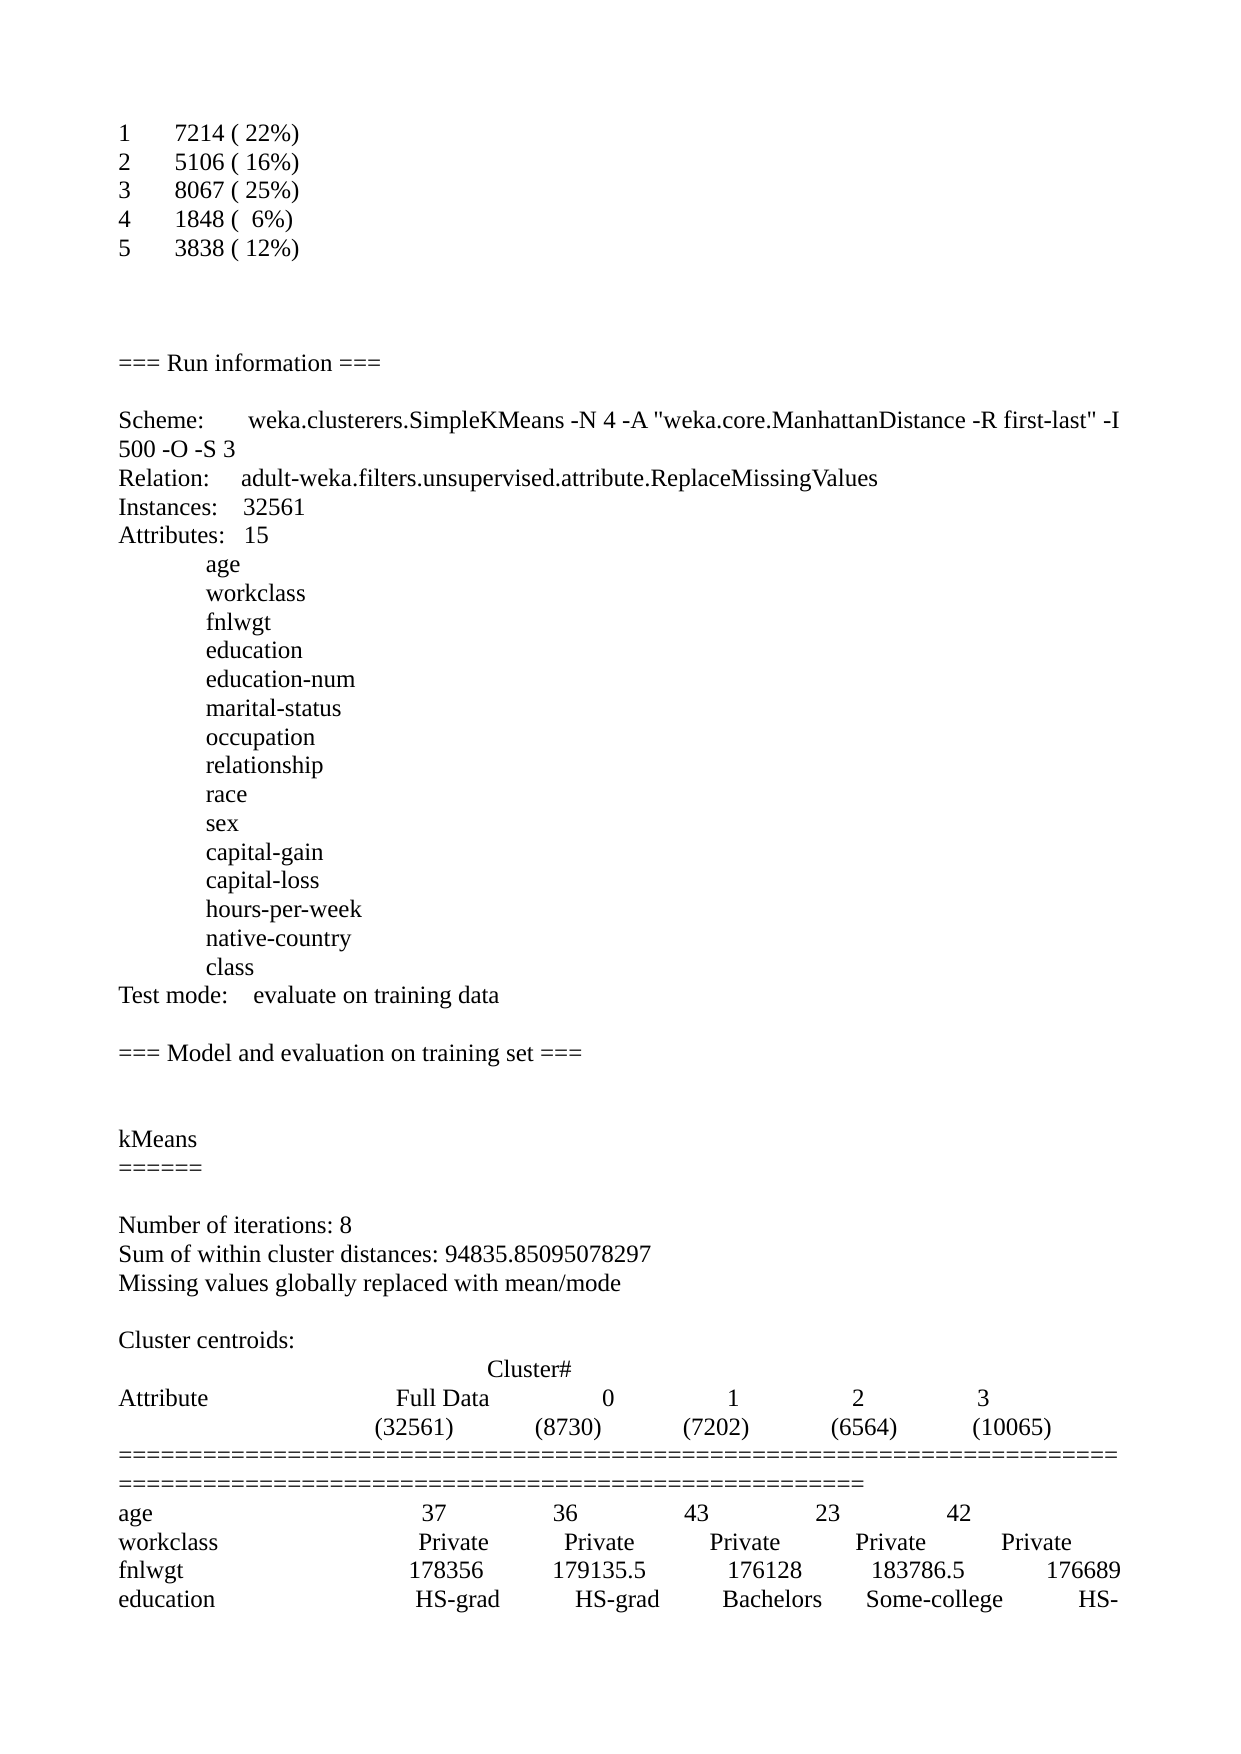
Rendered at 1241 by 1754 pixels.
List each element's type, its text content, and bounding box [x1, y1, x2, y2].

text Cluster# [118, 1354, 1122, 1383]
text education [118, 636, 1122, 664]
text Number of iterations: 8 [118, 1211, 1122, 1239]
text age [118, 549, 1122, 578]
text hours-per-week [118, 894, 1122, 923]
text Scheme: weka.clusterers.SimpleKMeans -N 4 -A "weka.core.ManhattanDistance -R first-last" -I 500 -O -S 3 [118, 406, 1122, 463]
text education-num [118, 664, 1122, 693]
text === Run information === [118, 348, 1122, 377]
text relationship [118, 751, 1122, 779]
text ====== [118, 1153, 1122, 1182]
text occupation [118, 722, 1122, 751]
text sex [118, 808, 1122, 837]
text Sum of within cluster distances: 94835.85095078297 [118, 1239, 1122, 1268]
text fnlwgt 178356 179135.5 176128 183786.5 176689 [118, 1556, 1122, 1584]
text capital-gain [118, 837, 1122, 866]
text === Model and evaluation on training set === [118, 1038, 1122, 1067]
text workclass [118, 578, 1122, 607]
text 5 3838 ( 12%) [118, 233, 1122, 262]
text 1 7214 ( 22%) [118, 118, 1122, 147]
text Cluster centroids: [118, 1326, 1122, 1354]
text (32561) (8730) (7202) (6564) (10065) [118, 1412, 1122, 1441]
text kMeans [118, 1124, 1122, 1153]
text Relation: adult-weka.filters.unsupervised.attribute.ReplaceMissingValues [118, 463, 1122, 492]
text fnlwgt [118, 607, 1122, 636]
text ============================================================================================================================ [118, 1441, 1122, 1498]
text Instances: 32561 [118, 492, 1122, 521]
text 3 8067 ( 25%) [118, 176, 1122, 204]
text Missing values globally replaced with mean/mode [118, 1268, 1122, 1297]
text Test mode: evaluate on training data [118, 981, 1122, 1009]
text Attribute Full Data 0 1 2 3 [118, 1383, 1122, 1412]
text native-country [118, 923, 1122, 952]
text race [118, 779, 1122, 808]
text workclass Private Private Private Private Private [118, 1527, 1122, 1556]
text education HS-grad HS-grad Bachelors Some-college HS- [118, 1584, 1122, 1613]
text 2 5106 ( 16%) [118, 147, 1122, 176]
text 4 1848 ( 6%) [118, 204, 1122, 233]
text capital-loss [118, 866, 1122, 894]
text class [118, 952, 1122, 981]
text age 37 36 43 23 42 [118, 1498, 1122, 1527]
text Attributes: 15 [118, 521, 1122, 549]
text marital-status [118, 693, 1122, 722]
